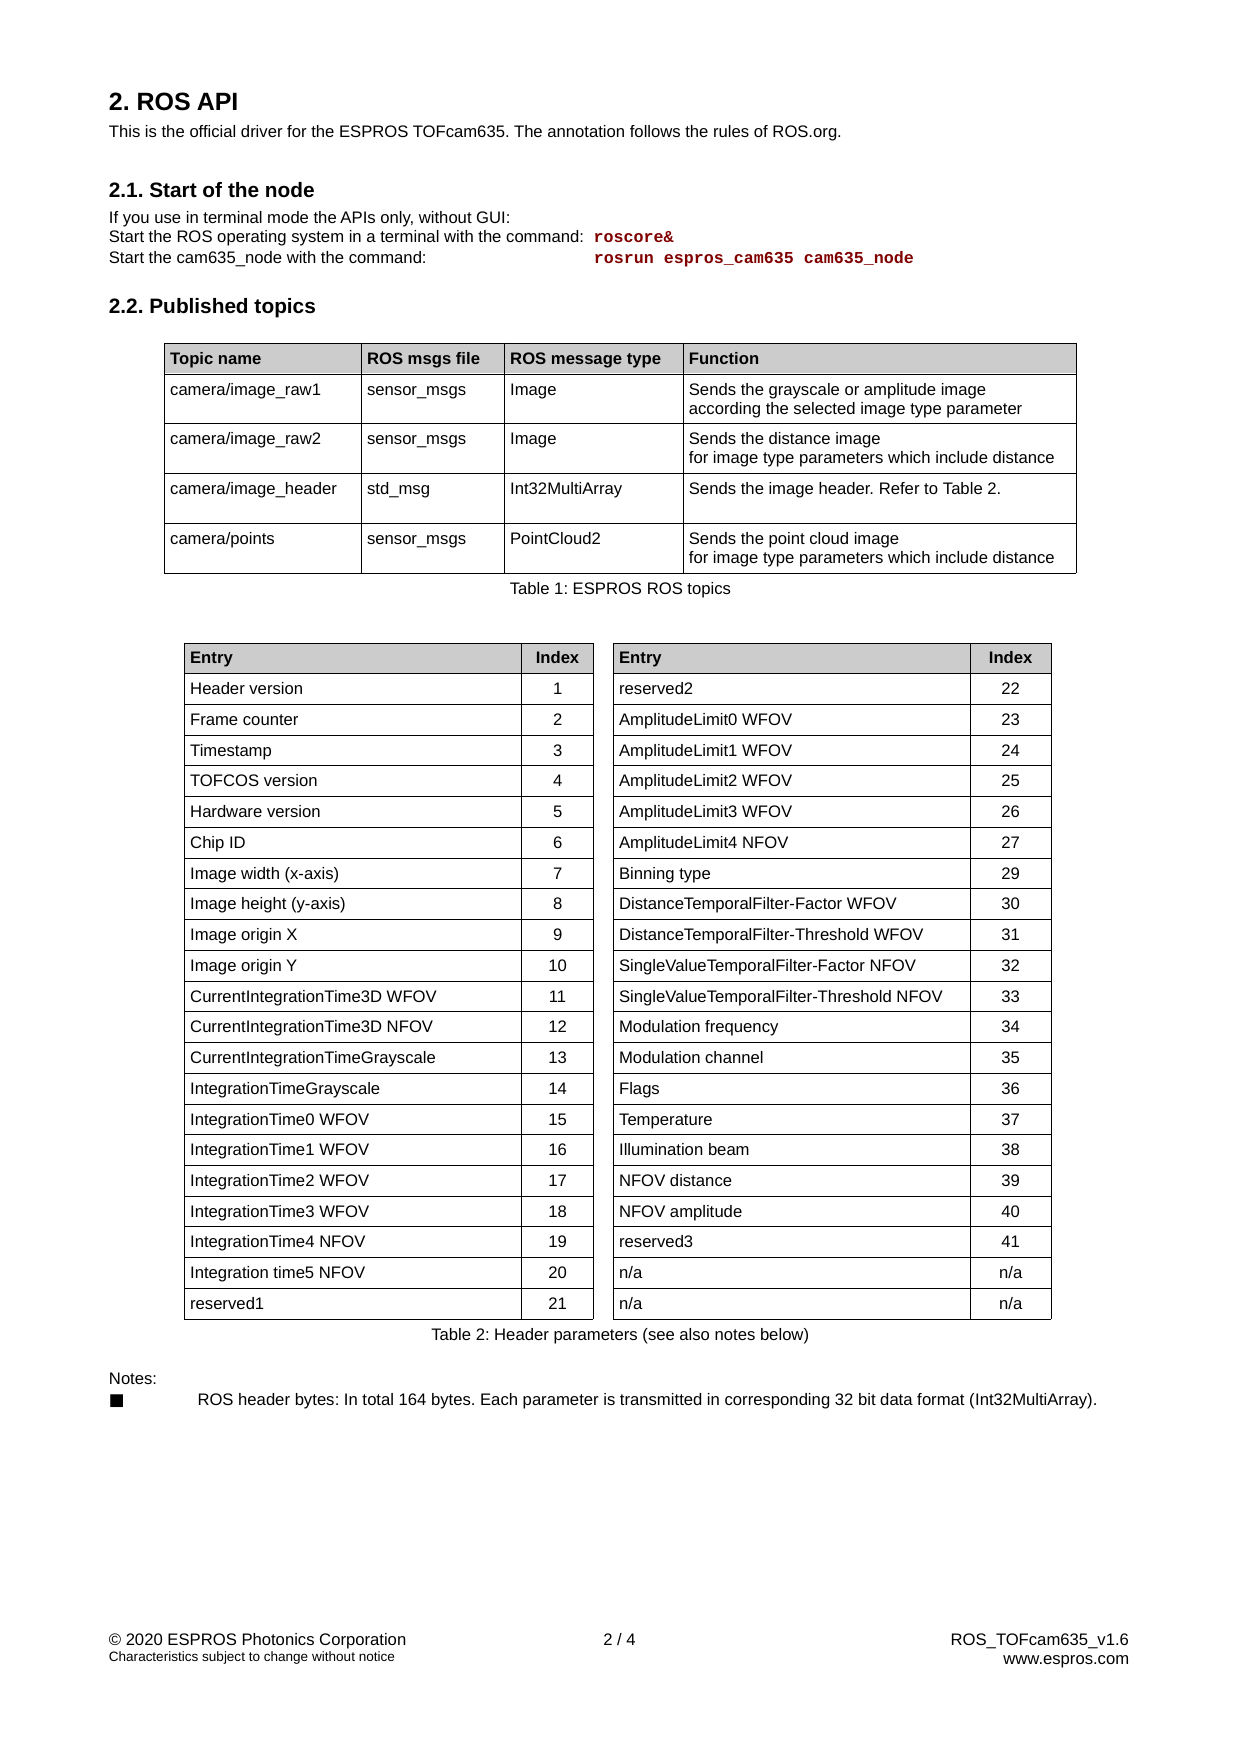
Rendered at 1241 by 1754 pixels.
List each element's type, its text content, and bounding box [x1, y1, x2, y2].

table_cell camera/points [165, 524, 361, 573]
table_cell IntegrationTime2 WFOV [185, 1166, 521, 1196]
table_cell 1 [522, 674, 593, 704]
table_cell 21 [522, 1289, 593, 1318]
table_cell [594, 1134, 613, 1165]
table_cell IntegrationTime1 WFOV [185, 1135, 521, 1165]
subtitle ROS API [109, 87, 1132, 116]
table_cell Chip ID [185, 828, 521, 858]
table_cell camera/image_header [165, 474, 361, 523]
table_cell 27 [971, 828, 1051, 858]
table_cell [594, 1257, 613, 1288]
table_cell [594, 888, 613, 919]
table_cell Sends the grayscale or amplitude image according the selected image type parameter [684, 375, 1076, 423]
table_cell [594, 858, 613, 888]
table_cell reserved3 [614, 1227, 970, 1257]
table_cell n/a [971, 1289, 1051, 1318]
table_cell 25 [971, 766, 1051, 796]
table_cell camera/image_raw1 [165, 375, 361, 423]
text This is the official driver for the ESPROS TOFcam635. The annotation follows the rules of ROS.org. [109, 122, 1132, 141]
table_cell 26 [971, 797, 1051, 827]
table_cell 39 [971, 1166, 1051, 1196]
table_cell [594, 950, 613, 981]
table_cell Frame counter [185, 705, 521, 735]
table_cell Binning type [614, 859, 970, 888]
table_cell [594, 1011, 613, 1042]
table_cell camera/image_raw2 [165, 424, 361, 473]
table_cell 4 [522, 766, 593, 796]
table_cell [594, 1196, 613, 1226]
table_cell Temperature [614, 1105, 970, 1134]
table_cell [594, 1288, 613, 1318]
text If you use in terminal mode the APIs only, without GUI: [109, 208, 1132, 227]
table_cell CurrentIntegrationTime3D WFOV [185, 982, 521, 1011]
table_cell Modulation frequency [614, 1012, 970, 1042]
table_cell reserved1 [185, 1289, 521, 1318]
subtitle Start of the node [109, 178, 1132, 202]
table_cell DistanceTemporalFilter-Threshold WFOV [614, 920, 970, 950]
table_cell Sends the point cloud image for image type parameters which include distance [684, 524, 1076, 573]
table_header Function [684, 344, 1076, 373]
table_cell 20 [522, 1258, 593, 1288]
text Table 2: Header parameters (see also notes below) [109, 1324, 1132, 1344]
table_cell 8 [522, 889, 593, 919]
table_cell 18 [522, 1197, 593, 1226]
table_header Index [522, 644, 593, 673]
table_cell Image origin Y [185, 951, 521, 981]
table_cell 32 [971, 951, 1051, 981]
table_cell 35 [971, 1043, 1051, 1073]
table_cell [594, 1073, 613, 1103]
text Start the ROS operating system in a terminal with the command: roscore& [109, 227, 1132, 248]
table_cell AmplitudeLimit1 WFOV [614, 736, 970, 765]
table_cell [594, 1226, 613, 1257]
table_cell CurrentIntegrationTimeGrayscale [185, 1043, 521, 1073]
table_cell n/a [971, 1258, 1051, 1288]
table_cell n/a [614, 1258, 970, 1288]
table_cell 7 [522, 859, 593, 888]
table_cell DistanceTemporalFilter-Factor WFOV [614, 889, 970, 919]
table_cell sensor_msgs [362, 424, 504, 473]
table_cell 36 [971, 1074, 1051, 1103]
table_cell 24 [971, 736, 1051, 765]
table_cell 33 [971, 982, 1051, 1011]
table_cell 23 [971, 705, 1051, 735]
table_cell Timestamp [185, 736, 521, 765]
table_cell 22 [971, 674, 1051, 704]
table_header Entry [185, 644, 521, 673]
table_cell [594, 735, 613, 765]
subtitle Published topics [109, 294, 1132, 318]
table_cell [594, 765, 613, 796]
table_header Index [971, 644, 1051, 673]
table_cell Sends the image header. Refer to Table 2. [684, 474, 1076, 523]
table_header ROS message type [505, 344, 683, 373]
table_cell 13 [522, 1043, 593, 1073]
table_cell IntegrationTime3 WFOV [185, 1197, 521, 1226]
table_cell IntegrationTime0 WFOV [185, 1105, 521, 1134]
table_cell [594, 827, 613, 858]
table_cell [594, 981, 613, 1011]
table_cell 11 [522, 982, 593, 1011]
table_cell 31 [971, 920, 1051, 950]
table_cell Image [505, 424, 683, 473]
table_cell 2 [522, 705, 593, 735]
list ROS header bytes: In total 164 bytes. Each parameter is transmitted in corresponding 32 bit data format (Int32MultiArray). [109, 1388, 1132, 1411]
text Table 1: ESPROS ROS topics [109, 579, 1132, 598]
table_cell n/a [614, 1289, 970, 1318]
table_cell Image origin X [185, 920, 521, 950]
table_cell Image [505, 375, 683, 423]
table_cell Image width (x-axis) [185, 859, 521, 888]
table_cell 41 [971, 1227, 1051, 1257]
table_cell 14 [522, 1074, 593, 1103]
table_cell 37 [971, 1105, 1051, 1134]
table_cell 38 [971, 1135, 1051, 1165]
table_cell Int32MultiArray [505, 474, 683, 523]
table_cell Sends the distance image for image type parameters which include distance [684, 424, 1076, 473]
table_cell [594, 1042, 613, 1073]
table_cell [594, 1165, 613, 1196]
table_cell 10 [522, 951, 593, 981]
table_cell NFOV amplitude [614, 1197, 970, 1226]
table_cell [594, 673, 613, 704]
table_header ROS msgs file [362, 344, 504, 373]
table_cell SingleValueTemporalFilter-Threshold NFOV [614, 982, 970, 1011]
table_cell 30 [971, 889, 1051, 919]
table_cell TOFCOS version [185, 766, 521, 796]
table_cell 17 [522, 1166, 593, 1196]
table_cell std_msg [362, 474, 504, 523]
table_cell 34 [971, 1012, 1051, 1042]
text Start the cam635_node with the command: rosrun espros_cam635 cam635_node [109, 248, 1132, 268]
table_cell Header version [185, 674, 521, 704]
table_cell 6 [522, 828, 593, 858]
table_cell reserved2 [614, 674, 970, 704]
table_cell sensor_msgs [362, 375, 504, 423]
table_header [594, 643, 613, 673]
table_cell sensor_msgs [362, 524, 504, 573]
table_cell 19 [522, 1227, 593, 1257]
table_cell Modulation channel [614, 1043, 970, 1073]
table_cell 29 [971, 859, 1051, 888]
table_cell Hardware version [185, 797, 521, 827]
table_cell 9 [522, 920, 593, 950]
table_cell Flags [614, 1074, 970, 1103]
table_cell Integration time5 NFOV [185, 1258, 521, 1288]
table_cell [594, 1104, 613, 1134]
table_header Entry [614, 644, 970, 673]
table_cell IntegrationTimeGrayscale [185, 1074, 521, 1103]
table_cell AmplitudeLimit4 NFOV [614, 828, 970, 858]
table_cell Illumination beam [614, 1135, 970, 1165]
table_cell SingleValueTemporalFilter-Factor NFOV [614, 951, 970, 981]
table_header Topic name [165, 344, 361, 373]
table_cell 12 [522, 1012, 593, 1042]
table_cell 5 [522, 797, 593, 827]
table_cell IntegrationTime4 NFOV [185, 1227, 521, 1257]
table_cell [594, 796, 613, 827]
table_cell 16 [522, 1135, 593, 1165]
table_cell [594, 704, 613, 735]
table_cell [594, 919, 613, 950]
table_cell NFOV distance [614, 1166, 970, 1196]
table_cell 15 [522, 1105, 593, 1134]
table_cell AmplitudeLimit0 WFOV [614, 705, 970, 735]
table_cell PointCloud2 [505, 524, 683, 573]
table_cell 3 [522, 736, 593, 765]
table_cell 40 [971, 1197, 1051, 1226]
table_cell Image height (y-axis) [185, 889, 521, 919]
table_cell AmplitudeLimit3 WFOV [614, 797, 970, 827]
table_cell AmplitudeLimit2 WFOV [614, 766, 970, 796]
table_cell CurrentIntegrationTime3D NFOV [185, 1012, 521, 1042]
text Notes: [109, 1369, 1132, 1388]
